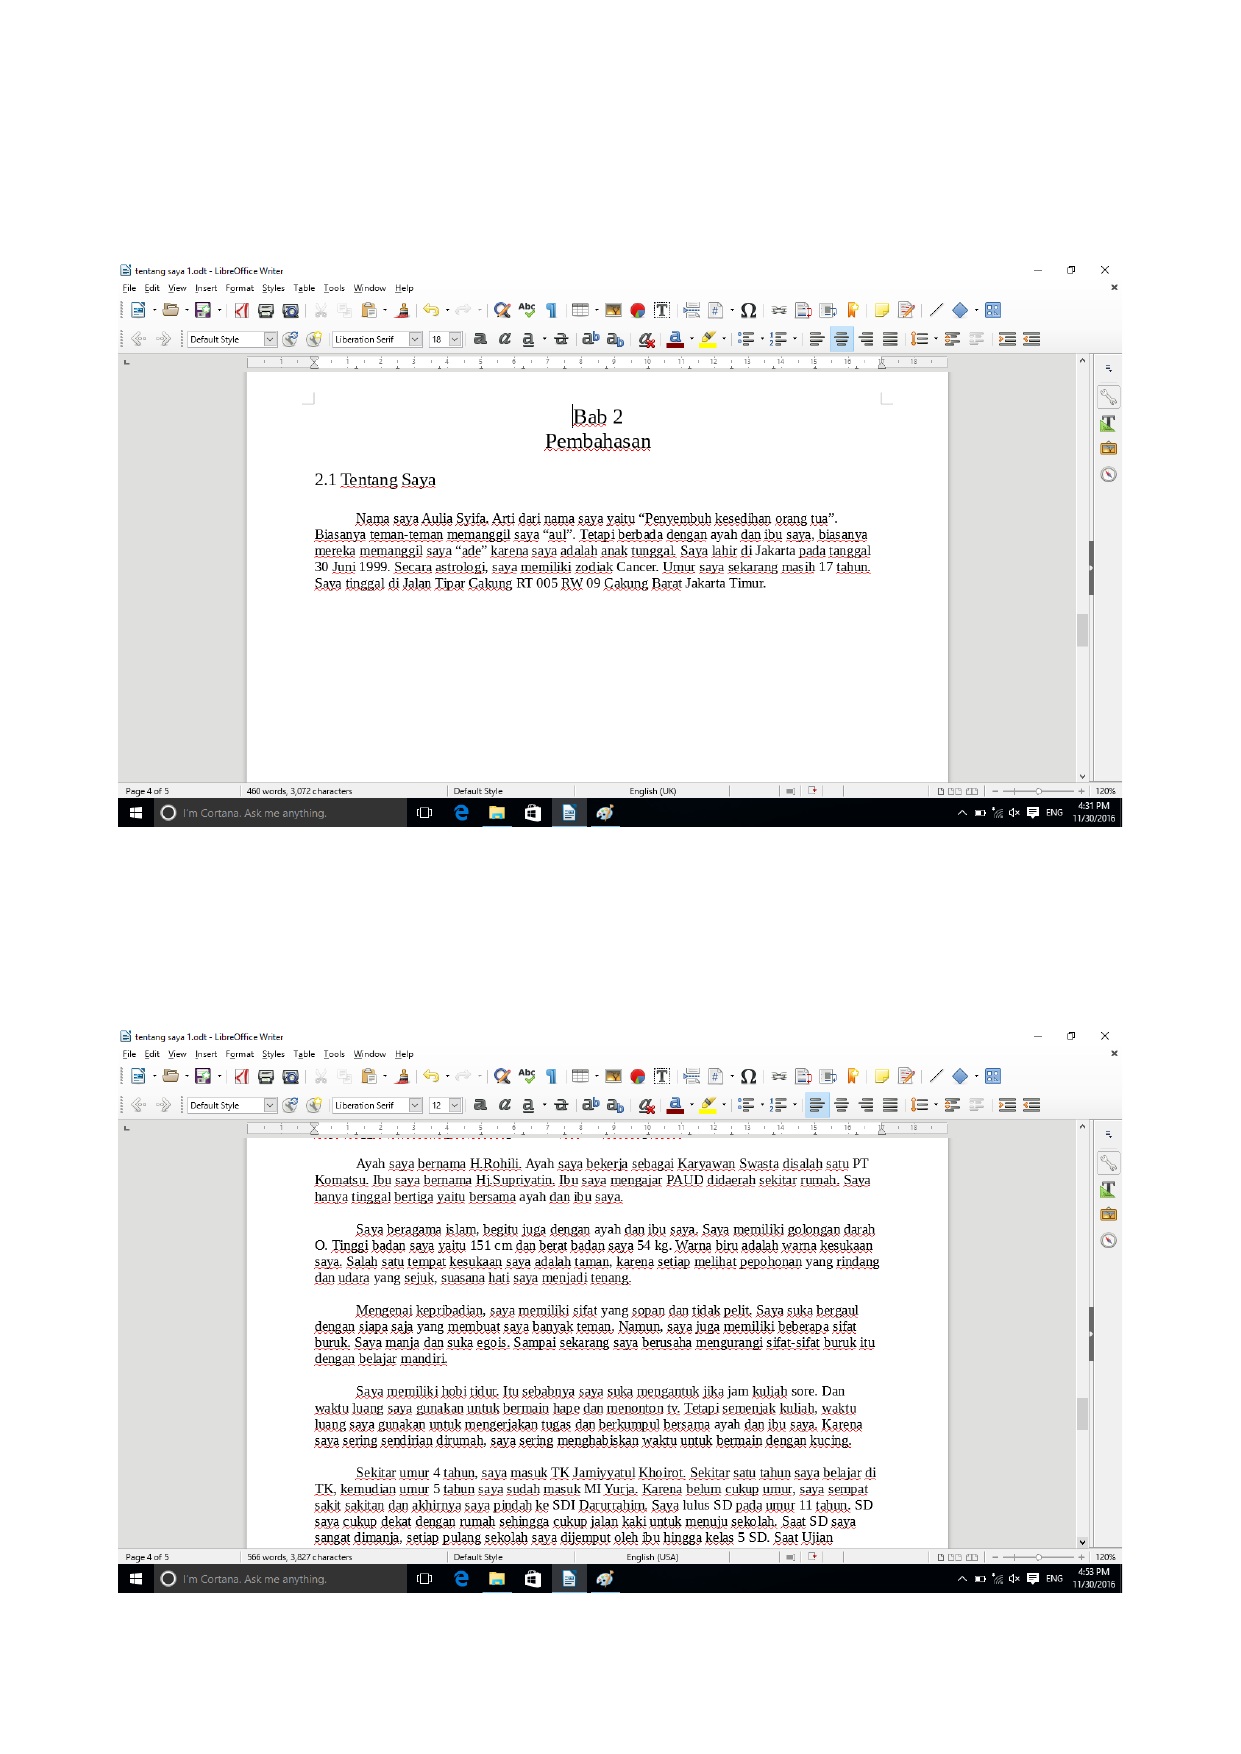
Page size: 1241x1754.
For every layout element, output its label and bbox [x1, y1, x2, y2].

picture [118, 262, 1123, 827]
picture [118, 1028, 1123, 1593]
